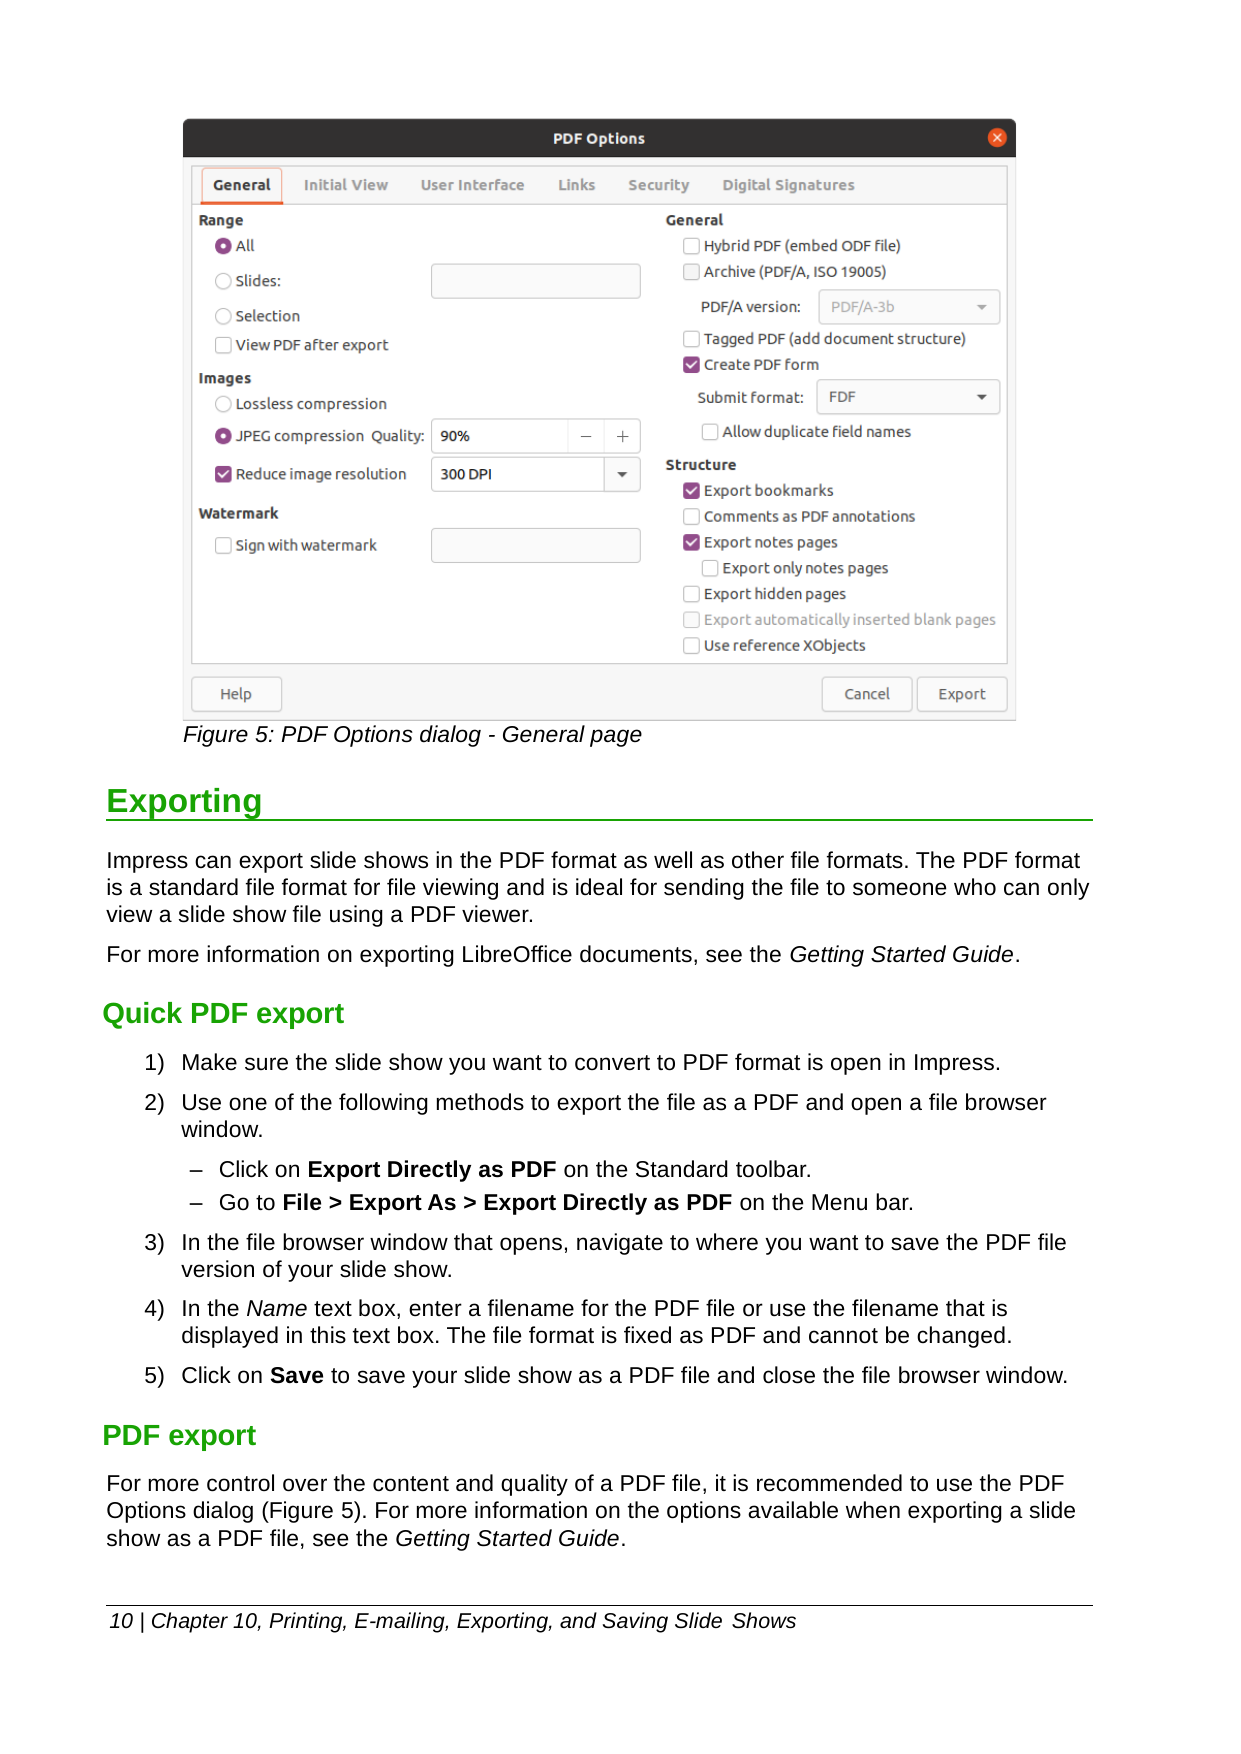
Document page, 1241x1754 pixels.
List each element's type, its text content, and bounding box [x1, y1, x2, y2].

text For more information on exporting LibreOffice documents, see the Getting Started Guide. [106, 940, 1093, 967]
text Impress can export slide shows in the PDF format as well as other file formats. The PDF format is a standard file format for file viewing and is ideal for sending the file to someone who can only view a slide show file using a PDF viewer. [106, 846, 1093, 928]
text For more control over the content and quality of a PDF file, it is recommended to use the PDF Options dialog (Figure 5). For more information on the options available when exporting a slide show as a PDF file, see the Getting Started Guide. [106, 1470, 1093, 1551]
subtitle Quick PDF export [102, 996, 1093, 1030]
subtitle PDF export [102, 1417, 1093, 1451]
text Figure 5: PDF Options dialog - General page [183, 721, 1016, 747]
list Make sure the slide show you want to convert to PDF format is open in Impress. [164, 1049, 1093, 1076]
subtitle Exporting [106, 781, 1093, 819]
list Click on Export Directly as PDF on the Standard toolbar. [189, 1155, 1093, 1182]
list In the Name text box, enter a filename for the PDF file or use the filename that is displayed in this text box. The file format is fixed as PDF and cannot be changed. [164, 1294, 1093, 1349]
list In the file browser window that opens, navigate to where you want to save the PDF file version of your slide show. [164, 1228, 1093, 1282]
list Click on Save to save your slide show as a PDF file and close the file browser window. [164, 1361, 1093, 1388]
list Use one of the following methods to export the file as a PDF and open a file browser window. [164, 1088, 1093, 1142]
list Go to File > Export As > Export Directly as PDF on the Menu bar. [189, 1188, 1093, 1215]
picture [182, 118, 1017, 721]
